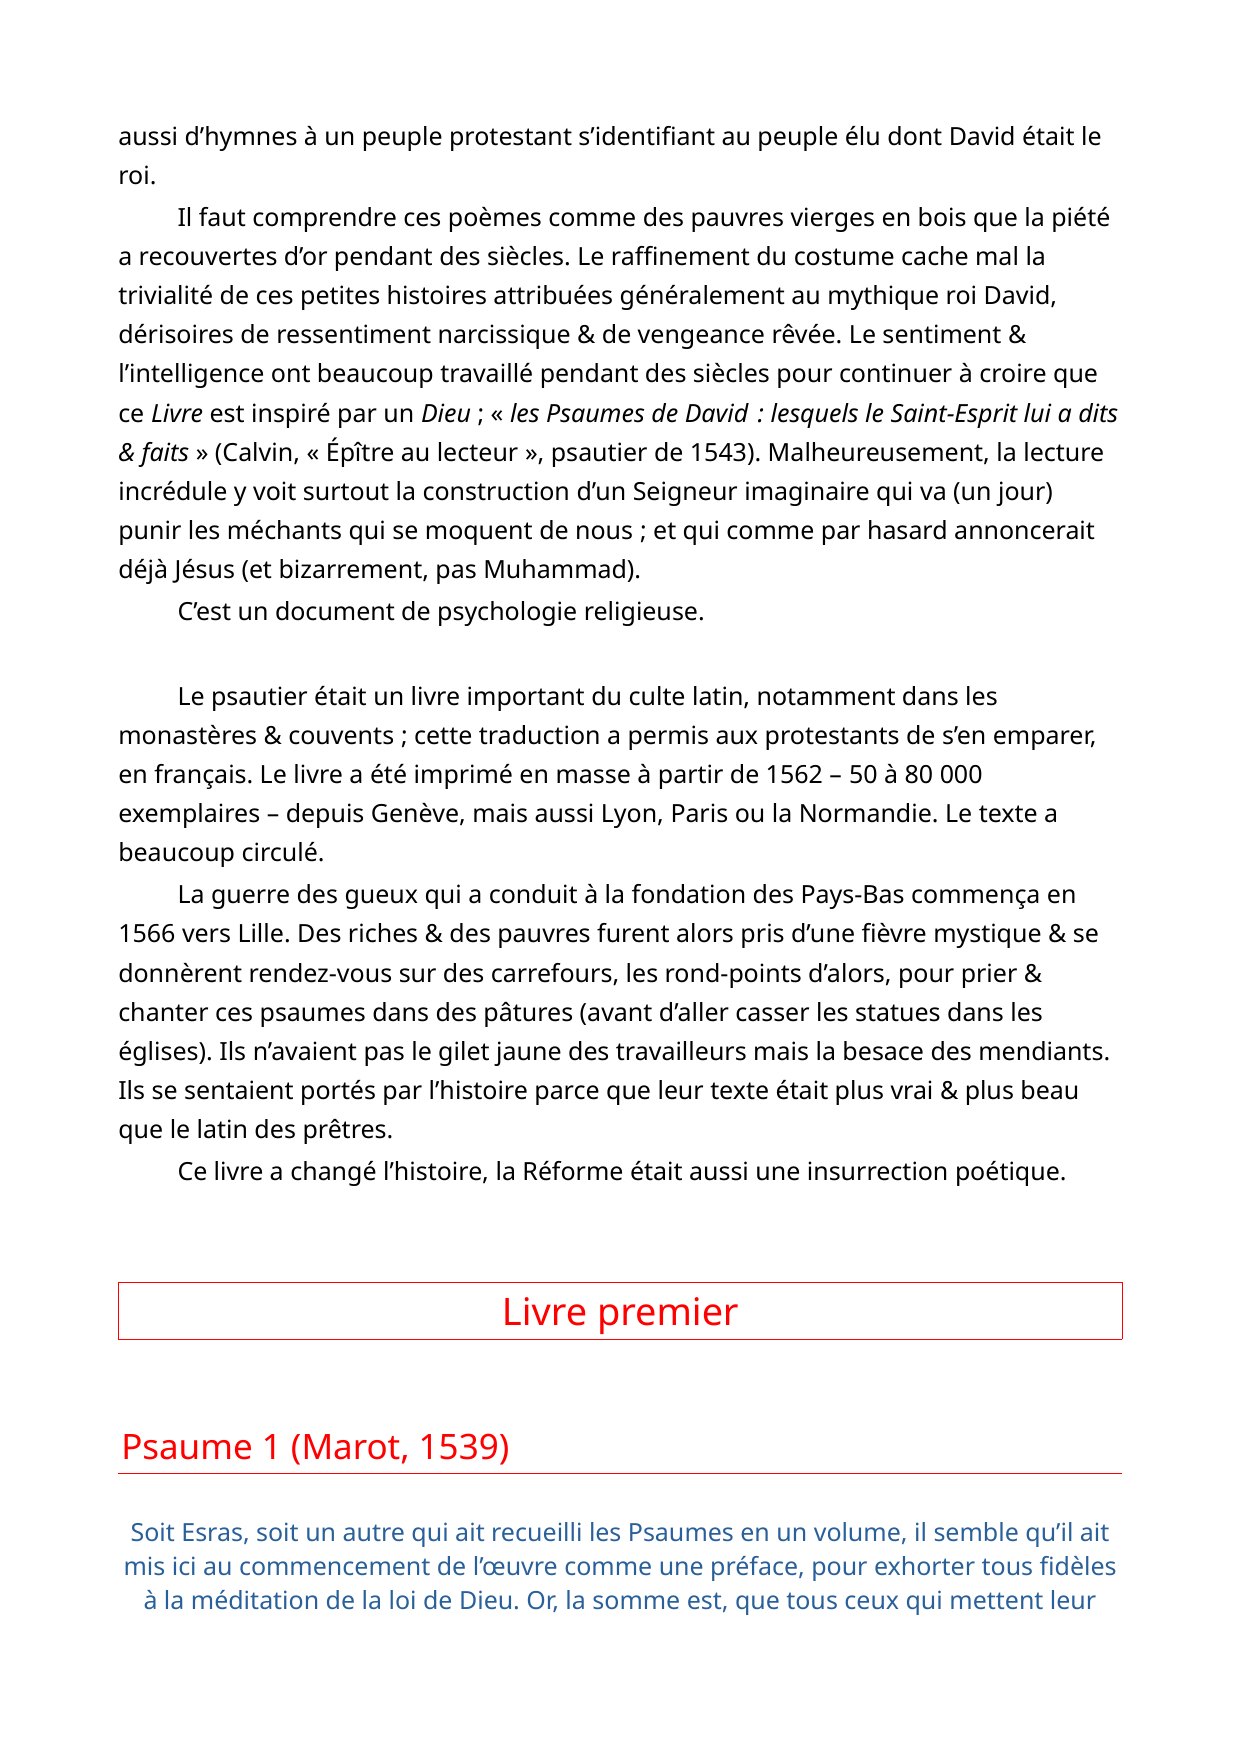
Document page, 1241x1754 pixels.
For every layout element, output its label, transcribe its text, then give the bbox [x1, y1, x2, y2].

subtitle Psaume 1 (Marot, 1539) [118, 1419, 1122, 1473]
text aussi d’hymnes à un peuple protestant s’identifiant au peuple élu dont David était le roi. [118, 118, 1122, 191]
text Il faut comprendre ces poèmes comme des pauvres vierges en bois que la piété a recouvertes d’or pendant des siècles. Le raffinement du costume cache mal la trivialité de ces petites histoires attribuées généralement au mythique roi David, dérisoires de ressentiment narcissique & de vengeance rêvée. Le sentiment & l’intelligence ont beaucoup travaillé pendant des siècles pour continuer à croire que ce Livre est inspiré par un Dieu ; « les Psaumes de David : lesquels le Saint-Esprit lui a dits & faits » (Calvin, « Épître au lecteur », psautier de 1543). Malheureusement, la lecture incrédule y voit surtout la construction d’un Seigneur imaginaire qui va (un jour) punir les méchants qui se moquent de nous ; et qui comme par hasard annoncerait déjà Jésus (et bizarrement, pas Muhammad). [118, 199, 1122, 586]
text C’est un document de psychologie religieuse. [118, 594, 1122, 628]
text Le psautier était un livre important du culte latin, notamment dans les monastères & couvents ; cette traduction a permis aux protestants de s’en emparer, en français. Le livre a été imprimé en masse à partir de 1562 – 50 à 80 000 exemplaires – depuis Genève, mais aussi Lyon, Paris ou la Normandie. Le texte a beaucoup circulé. [118, 678, 1122, 869]
subtitle Livre premier [119, 1283, 1122, 1339]
text La guerre des gueux qui a conduit à la fondation des Pays-Bas commença en 1566 vers Lille. Des riches & des pauvres furent alors pris d’une fièvre mystique & se donnèrent rendez-vous sur des carrefours, les rond-points d’alors, pour prier & chanter ces psaumes dans des pâtures (avant d’aller casser les statues dans les églises). Ils n’avaient pas le gilet jaune des travailleurs mais la besace des mendiants. Ils se sentaient portés par l’histoire parce que leur texte était plus vrai & plus beau que le latin des prêtres. [118, 877, 1122, 1146]
text Ce livre a changé l’histoire, la Réforme était aussi une insurrection poétique. [118, 1154, 1122, 1188]
text Soit Esras, soit un autre qui ait recueilli les Psaumes en un volume, il semble qu’il ait mis ici au commencement de l’œuvre comme une préface, pour exhorter tous fidèles à la méditation de la loi de Dieu. Or, la somme est, que tous ceux qui mettent leur [118, 1515, 1122, 1617]
